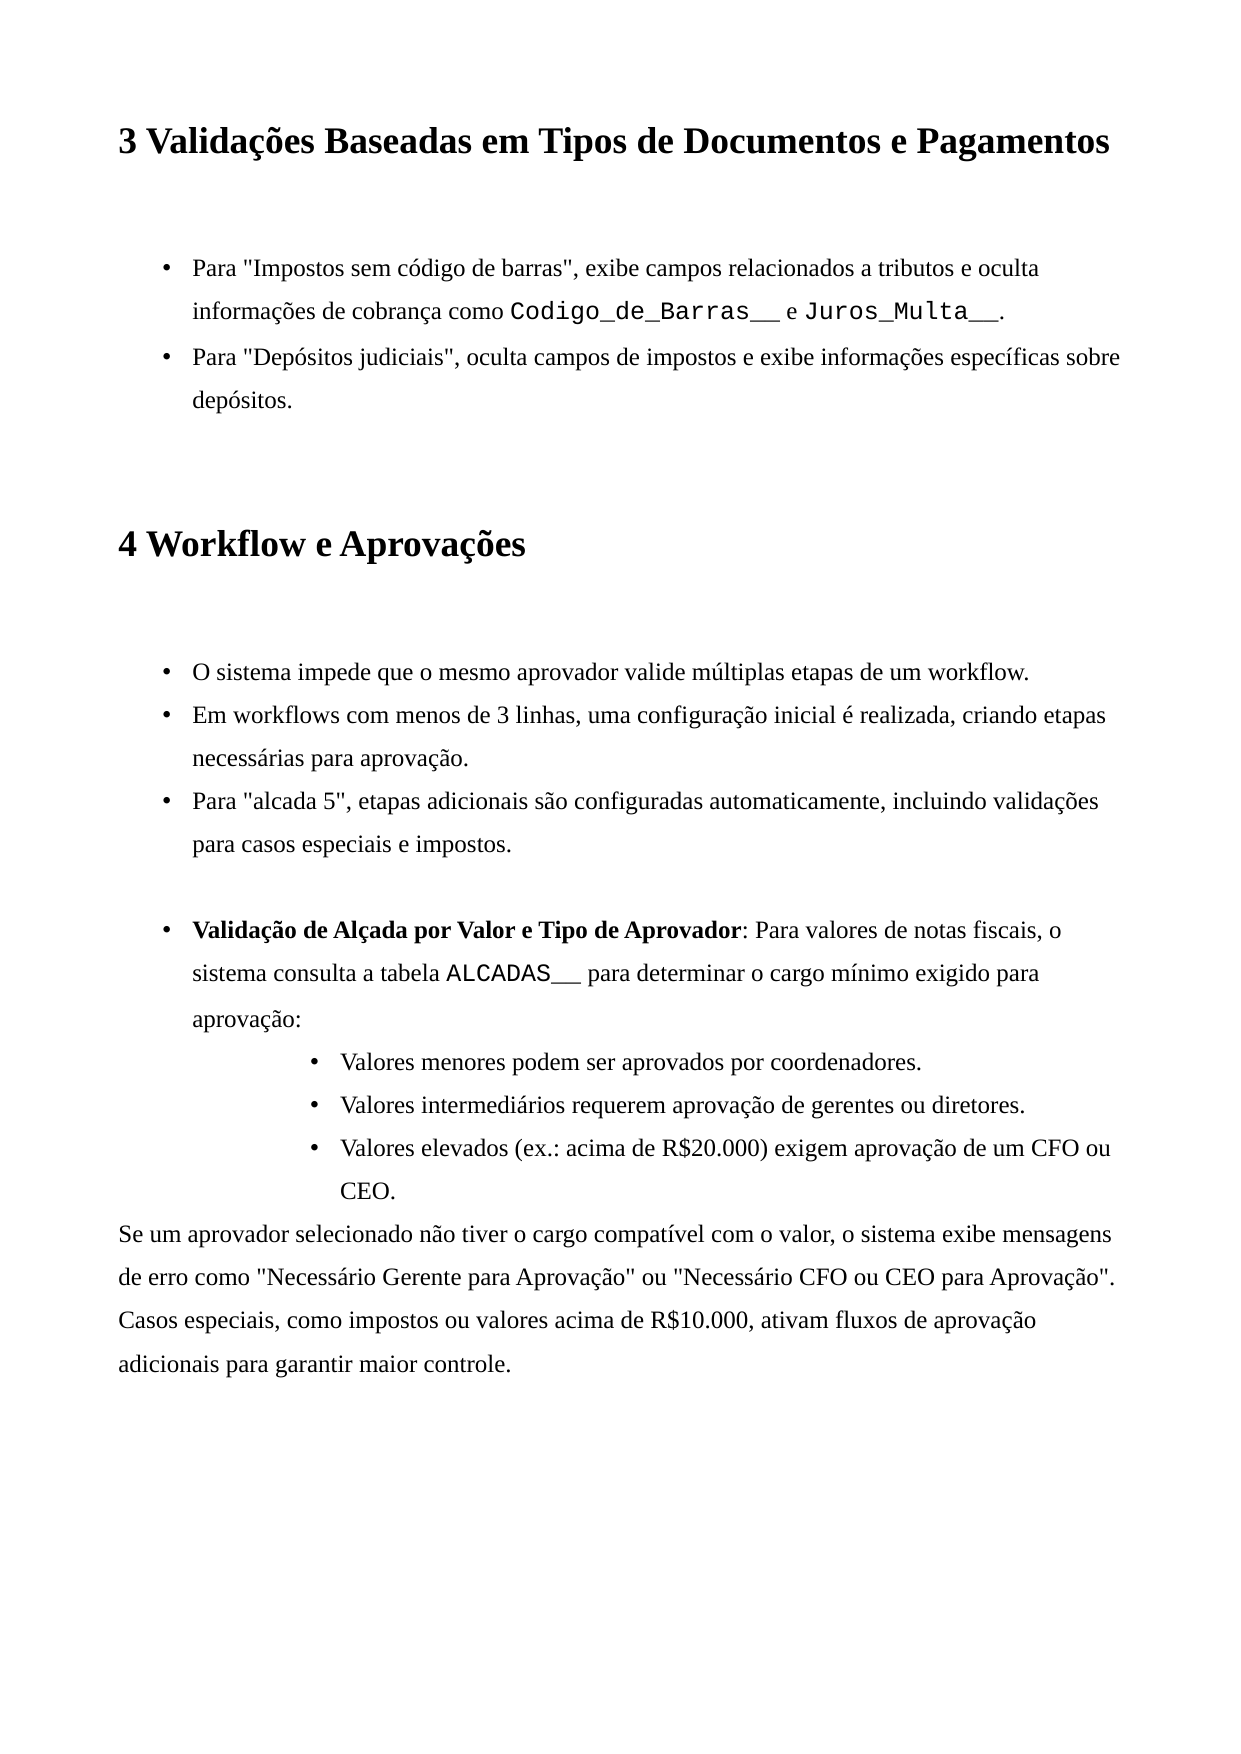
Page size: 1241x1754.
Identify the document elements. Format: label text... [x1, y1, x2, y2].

list Valores intermediários requerem aprovação de gerentes ou diretores. [310, 1090, 1122, 1119]
list Em workflows com menos de 3 linhas, uma configuração inicial é realizada, criando etapas necessárias para aprovação. [162, 700, 1122, 772]
subtitle 4 Workflow e Aprovações [118, 522, 1122, 565]
list Para "Impostos sem código de barras", exibe campos relacionados a tributos e oculta informações de cobrança como Codigo_de_Barras__ e Juros_Multa__. [162, 253, 1122, 327]
list Para "alcada 5", etapas adicionais são configuradas automaticamente, incluindo validações para casos especiais e impostos. [162, 786, 1122, 858]
list O sistema impede que o mesmo aprovador valide múltiplas etapas de um workflow. [162, 657, 1122, 685]
text Casos especiais, como impostos ou valores acima de R$10.000, ativam fluxos de aprovação adicionais para garantir maior controle. [118, 1306, 1122, 1377]
list Valores elevados (ex.: acima de R$20.000) exigem aprovação de um CFO ou CEO. [310, 1133, 1122, 1205]
subtitle 3 Validações Baseadas em Tipos de Documentos e Pagamentos [118, 118, 1122, 161]
list Valores menores podem ser aprovados por coordenadores. [310, 1047, 1122, 1076]
text Se um aprovador selecionado não tiver o cargo compatível com o valor, o sistema exibe mensagens de erro como "Necessário Gerente para Aprovação" ou "Necessário CFO ou CEO para Aprovação". [118, 1219, 1122, 1291]
list Para "Depósitos judiciais", oculta campos de impostos e exibe informações específicas sobre depósitos. [162, 342, 1122, 414]
list Validação de Alçada por Valor e Tipo de Aprovador: Para valores de notas fiscais, o sistema consulta a tabela ALCADAS__ para determinar o cargo mínimo exigido para aprovação: [162, 915, 1122, 1032]
